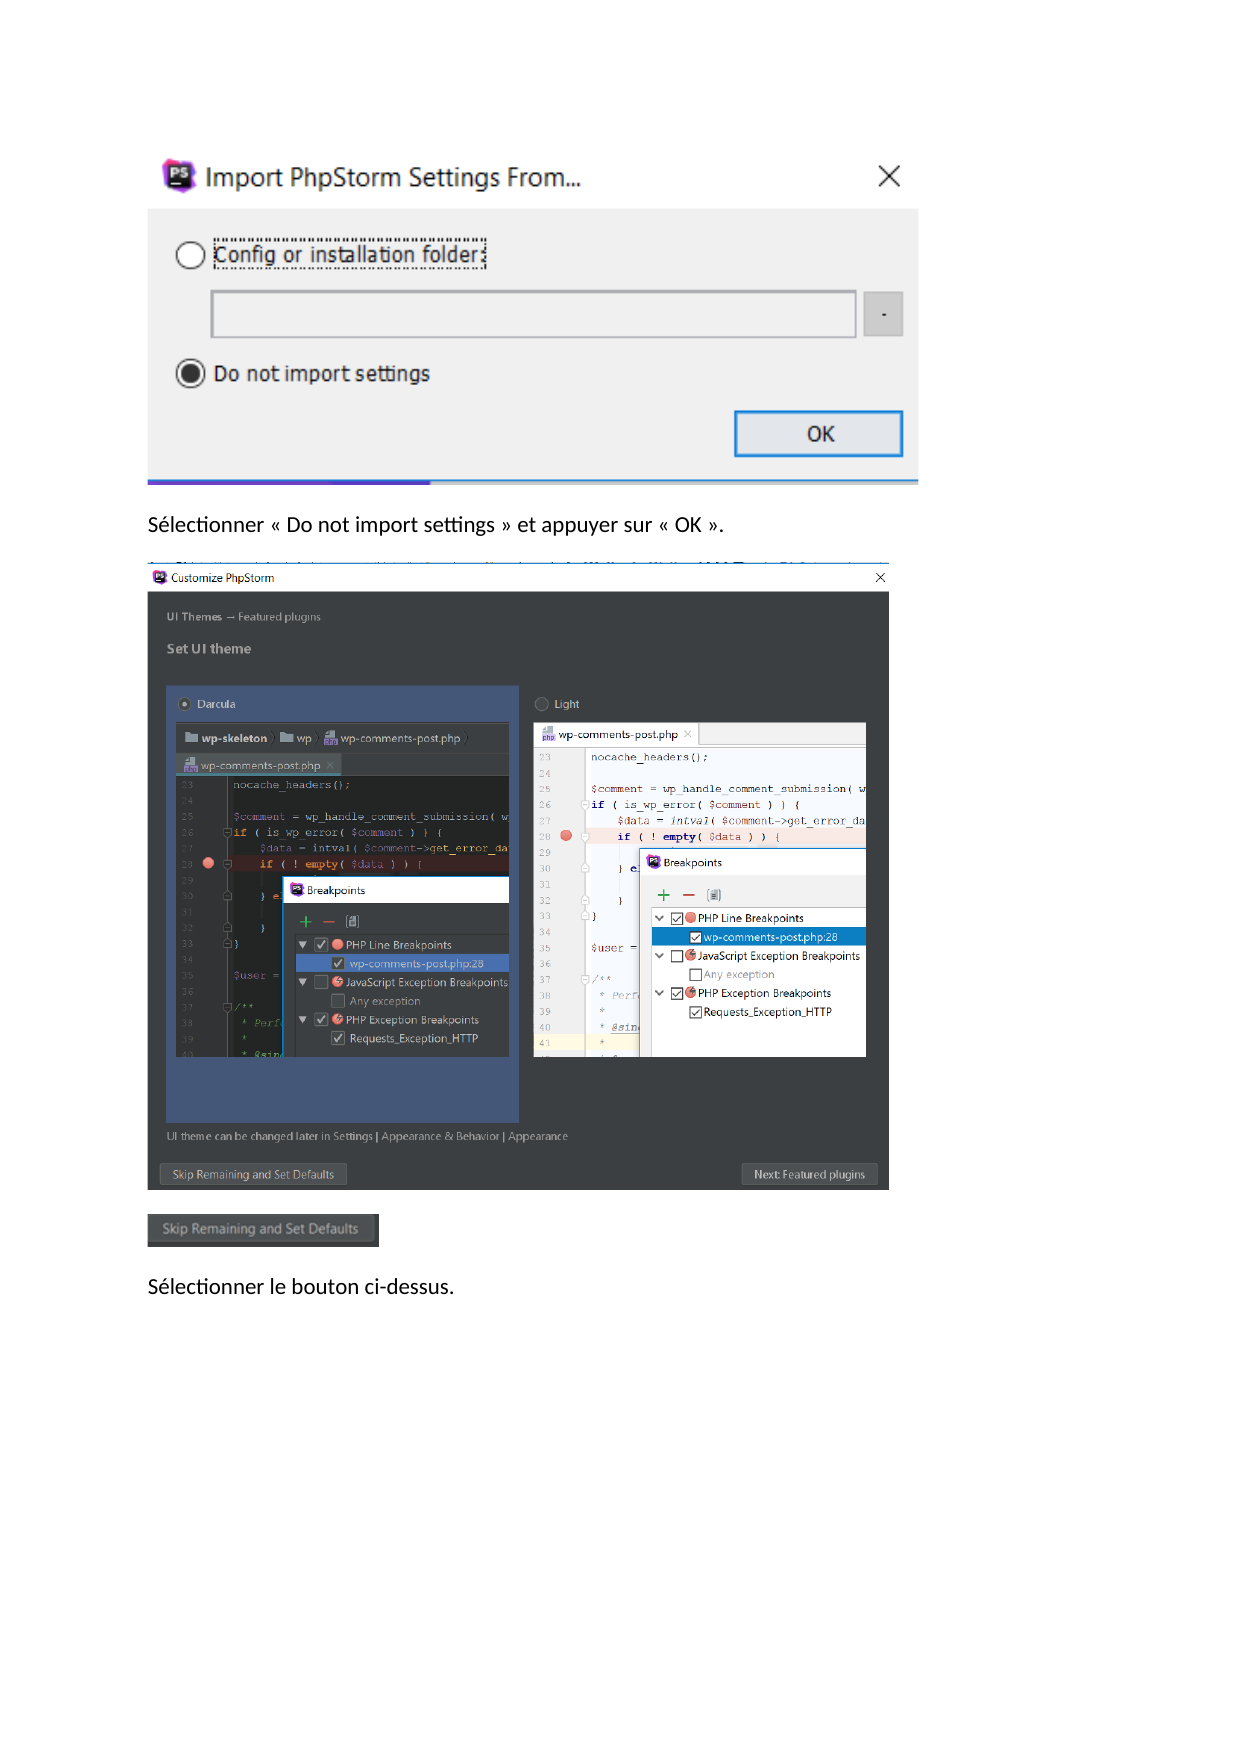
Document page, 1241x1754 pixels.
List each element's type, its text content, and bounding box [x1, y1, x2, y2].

text Sélectionner « Do not import settings » et appuyer sur « OK ». [148, 510, 1093, 538]
text Sélectionner le bouton ci-dessus. [148, 1272, 1093, 1300]
